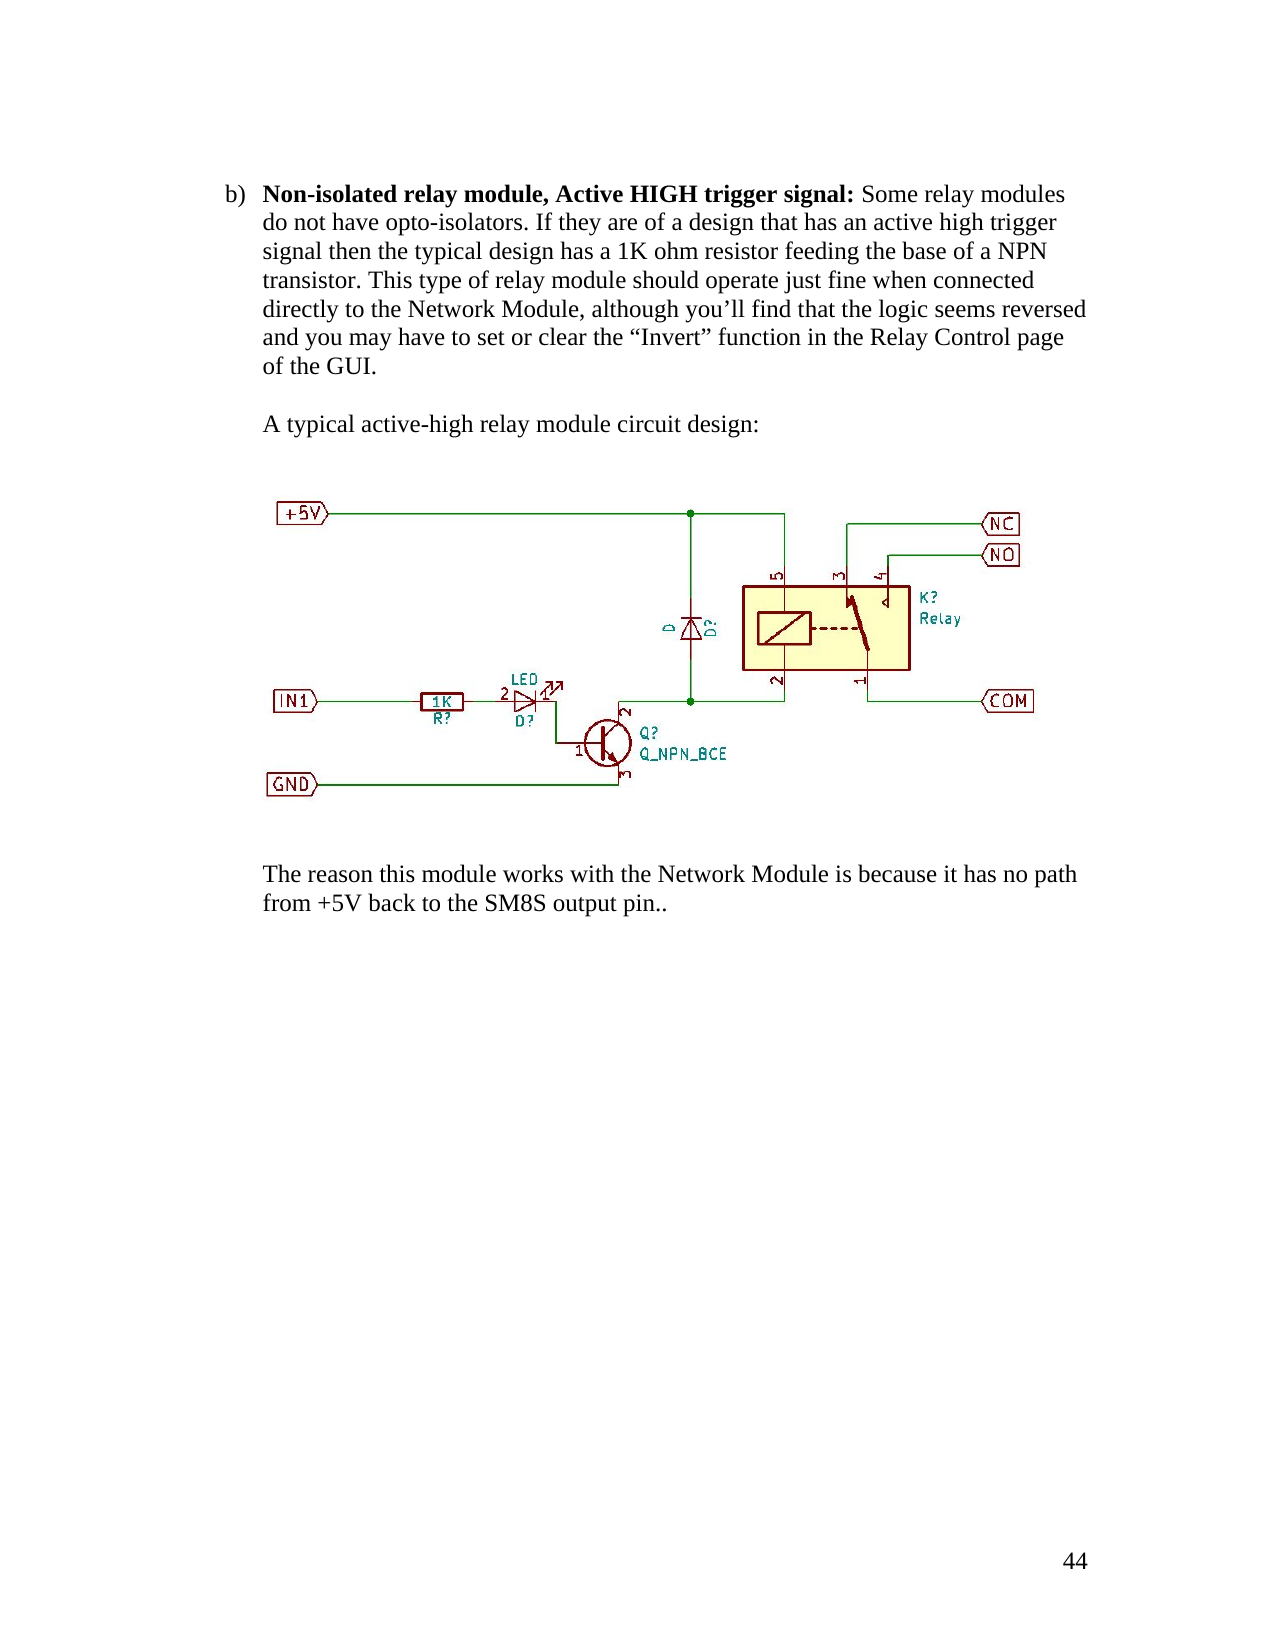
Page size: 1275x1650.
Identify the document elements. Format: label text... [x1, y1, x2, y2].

list Non-isolated relay module, Active HIGH trigger signal: Some relay modules do not have opto-isolators. If they are of a design that has an active high trigger signal then the typical design has a 1K ohm resistor feeding the base of a NPN transistor. This type of relay module should operate just fine when connected directly to the Network Module, although you’ll find that the logic seems reversed and you may have to set or clear the “Invert” function in the Relay Control page of the GUI. [225, 179, 1087, 380]
text The reason this module works with the Network Module is because it has no path from +5V back to the SM8S output pin.. [262, 859, 1087, 916]
picture [262, 494, 1038, 802]
text A typical active-high relay module circuit design: [262, 409, 1087, 437]
